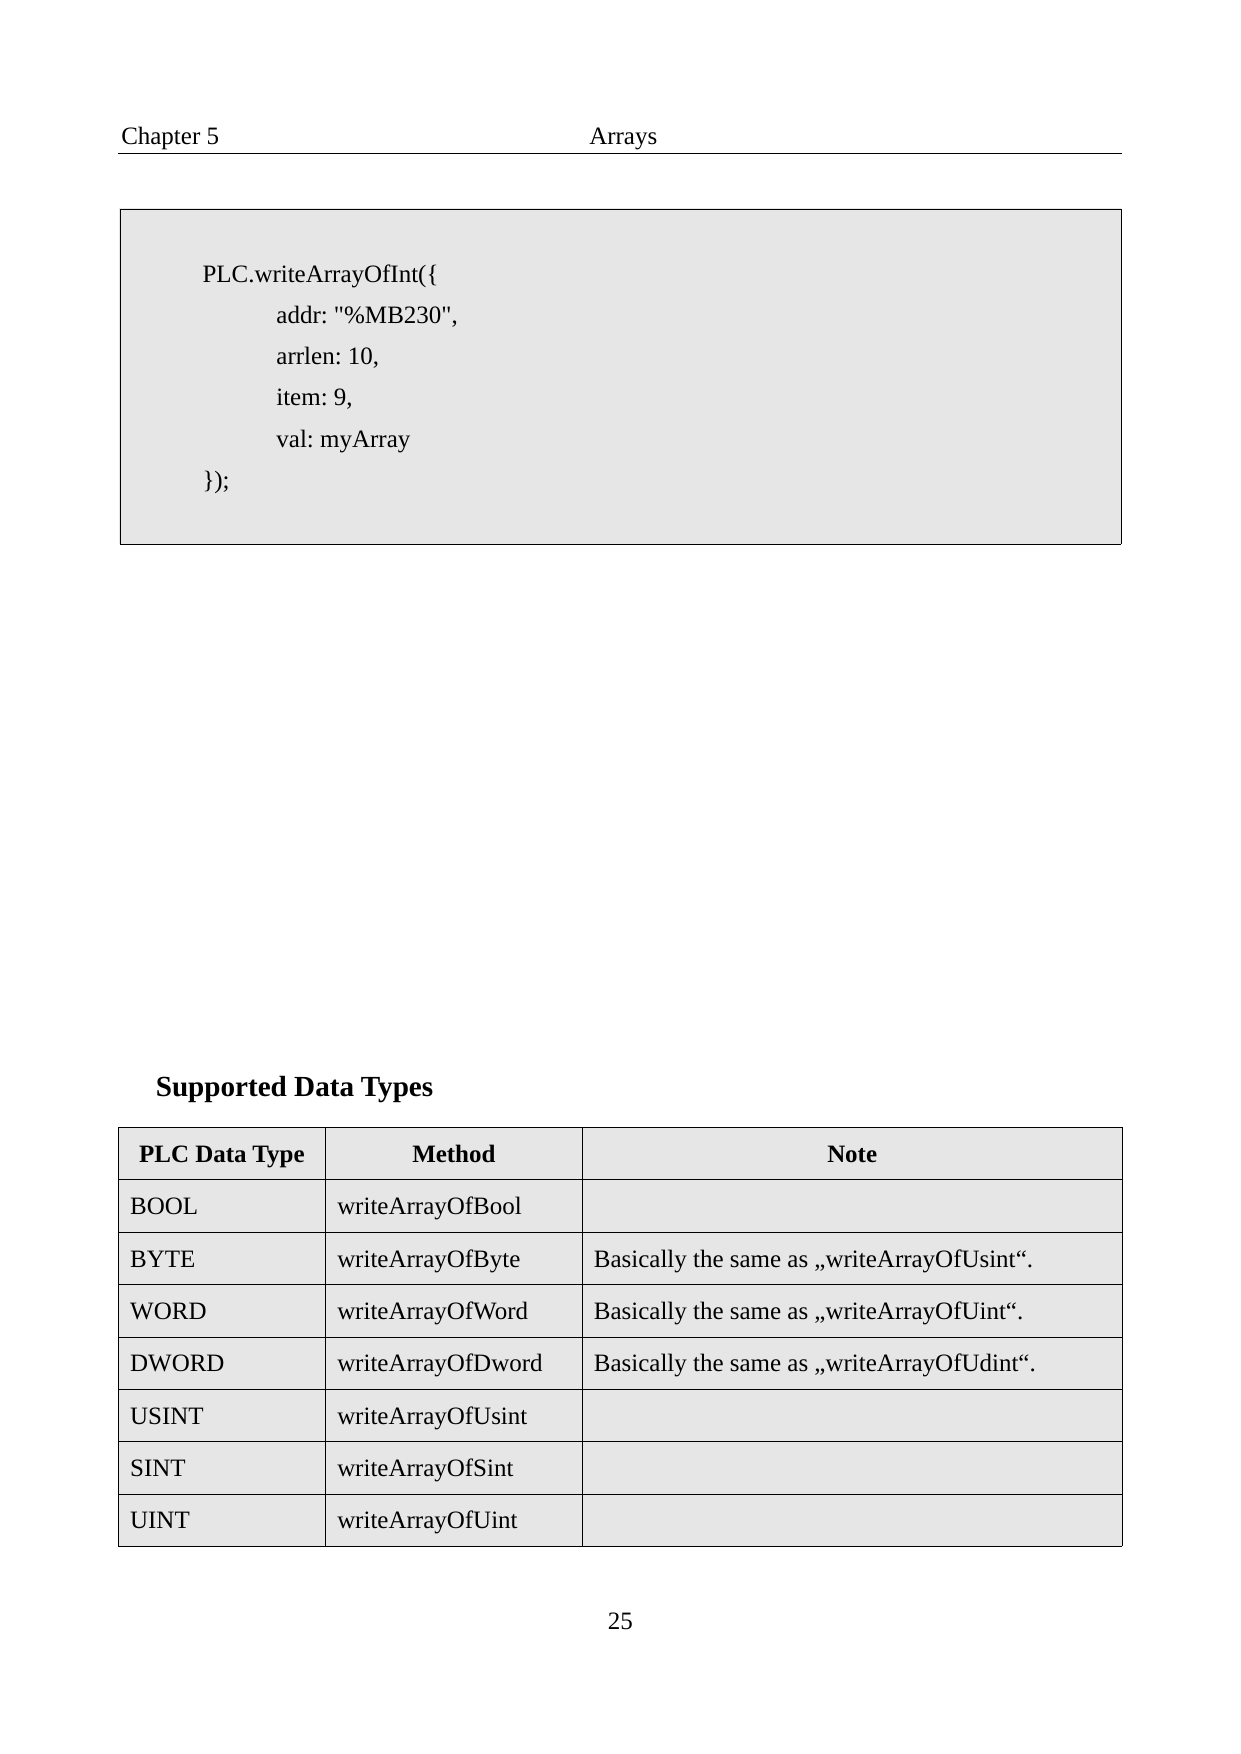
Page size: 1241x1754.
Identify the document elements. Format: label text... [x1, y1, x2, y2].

table_cell writeArrayOfByte [326, 1233, 582, 1284]
table_cell writeArrayOfBool [326, 1180, 582, 1232]
text }); [128, 465, 1112, 494]
text arrlen: 10, [128, 341, 1112, 370]
table_cell [583, 1180, 1122, 1232]
table_cell [583, 1390, 1122, 1441]
table_cell [583, 1495, 1122, 1546]
table_cell writeArrayOfDword [326, 1338, 582, 1389]
subtitle Supported Data Types [156, 1069, 1122, 1103]
table_cell WORD [119, 1285, 325, 1337]
table_cell SINT [119, 1442, 325, 1494]
table_cell writeArrayOfUint [326, 1495, 582, 1546]
text PLC.writeArrayOfInt({ [128, 259, 1112, 287]
text val: myArray [128, 424, 1112, 452]
table_cell writeArrayOfUsint [326, 1390, 582, 1441]
table_cell BOOL [119, 1180, 325, 1232]
table_cell writeArrayOfWord [326, 1285, 582, 1337]
table_cell Basically the same as „writeArrayOfUint“. [583, 1285, 1122, 1337]
table_cell BYTE [119, 1233, 325, 1284]
table_cell writeArrayOfSint [326, 1442, 582, 1494]
table_header Note [583, 1128, 1122, 1179]
table_cell USINT [119, 1390, 325, 1441]
table_cell UINT [119, 1495, 325, 1546]
text item: 9, [128, 382, 1112, 411]
table_header Method [326, 1128, 582, 1179]
table_cell [583, 1442, 1122, 1494]
text addr: "%MB230", [128, 300, 1112, 329]
table_header PLC Data Type [119, 1128, 325, 1179]
table_cell Basically the same as „writeArrayOfUsint“. [583, 1233, 1122, 1284]
table_cell DWORD [119, 1338, 325, 1389]
table_cell Basically the same as „writeArrayOfUdint“. [583, 1338, 1122, 1389]
